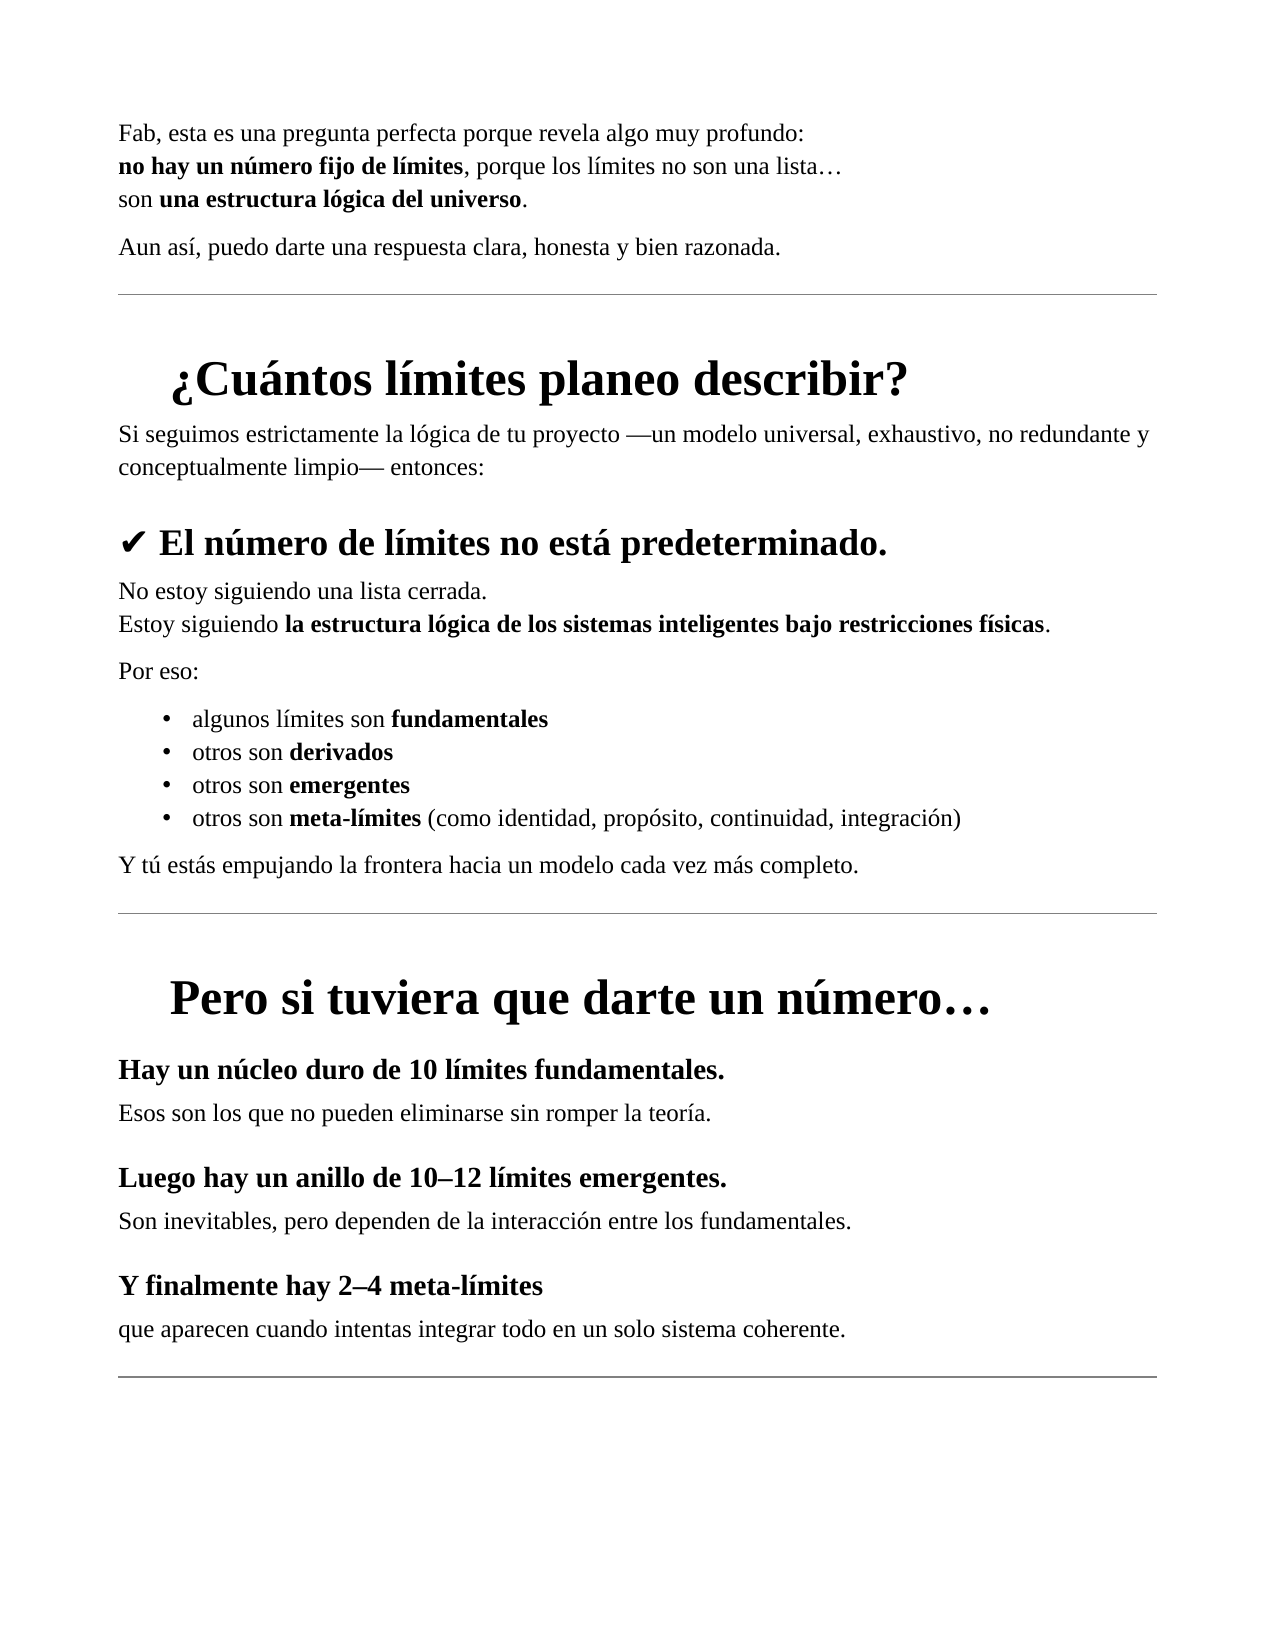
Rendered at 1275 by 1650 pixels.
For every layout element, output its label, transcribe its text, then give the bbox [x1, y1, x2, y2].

text Y tú estás empujando la frontera hacia un modelo cada vez más completo. [118, 851, 1157, 879]
text Por eso: [118, 656, 1157, 685]
subtitle Y finalmente hay 2–4 meta‑límites [118, 1268, 1157, 1302]
subtitle Luego hay un anillo de 10–12 límites emergentes. [118, 1160, 1157, 1194]
text Fab, esta es una pregunta perfecta porque revela algo muy profundo: no hay un número fijo de límites, porque los límites no son una lista… son una estructura lógica del universo. [118, 118, 1157, 213]
text Esos son los que no pueden eliminarse sin romper la teoría. [118, 1098, 1157, 1127]
subtitle 🎯 ¿Cuántos límites planeo describir? [118, 349, 1157, 406]
list otros son derivados [162, 737, 1157, 766]
text No estoy siguiendo una lista cerrada. Estoy siguiendo la estructura lógica de los sistemas inteligentes bajo restricciones físicas. [118, 576, 1157, 637]
list otros son meta‑límites (como identidad, propósito, continuidad, integración) [162, 803, 1157, 832]
text que aparecen cuando intentas integrar todo en un solo sistema coherente. [118, 1314, 1157, 1343]
text Si seguimos estrictamente la lógica de tu proyecto —un modelo universal, exhaustivo, no redundante y conceptualmente limpio— entonces: [118, 419, 1157, 480]
subtitle ✔ El número de límites no está predeterminado. [118, 520, 1157, 563]
list algunos límites son fundamentales [162, 704, 1157, 733]
text Son inevitables, pero dependen de la interacción entre los fundamentales. [118, 1206, 1157, 1235]
text Aun así, puedo darte una respuesta clara, honesta y bien razonada. [118, 232, 1157, 261]
subtitle 📌 Pero si tuviera que darte un número… [118, 967, 1157, 1025]
subtitle Hay un núcleo duro de 10 límites fundamentales. [118, 1052, 1157, 1086]
list otros son emergentes [162, 770, 1157, 799]
